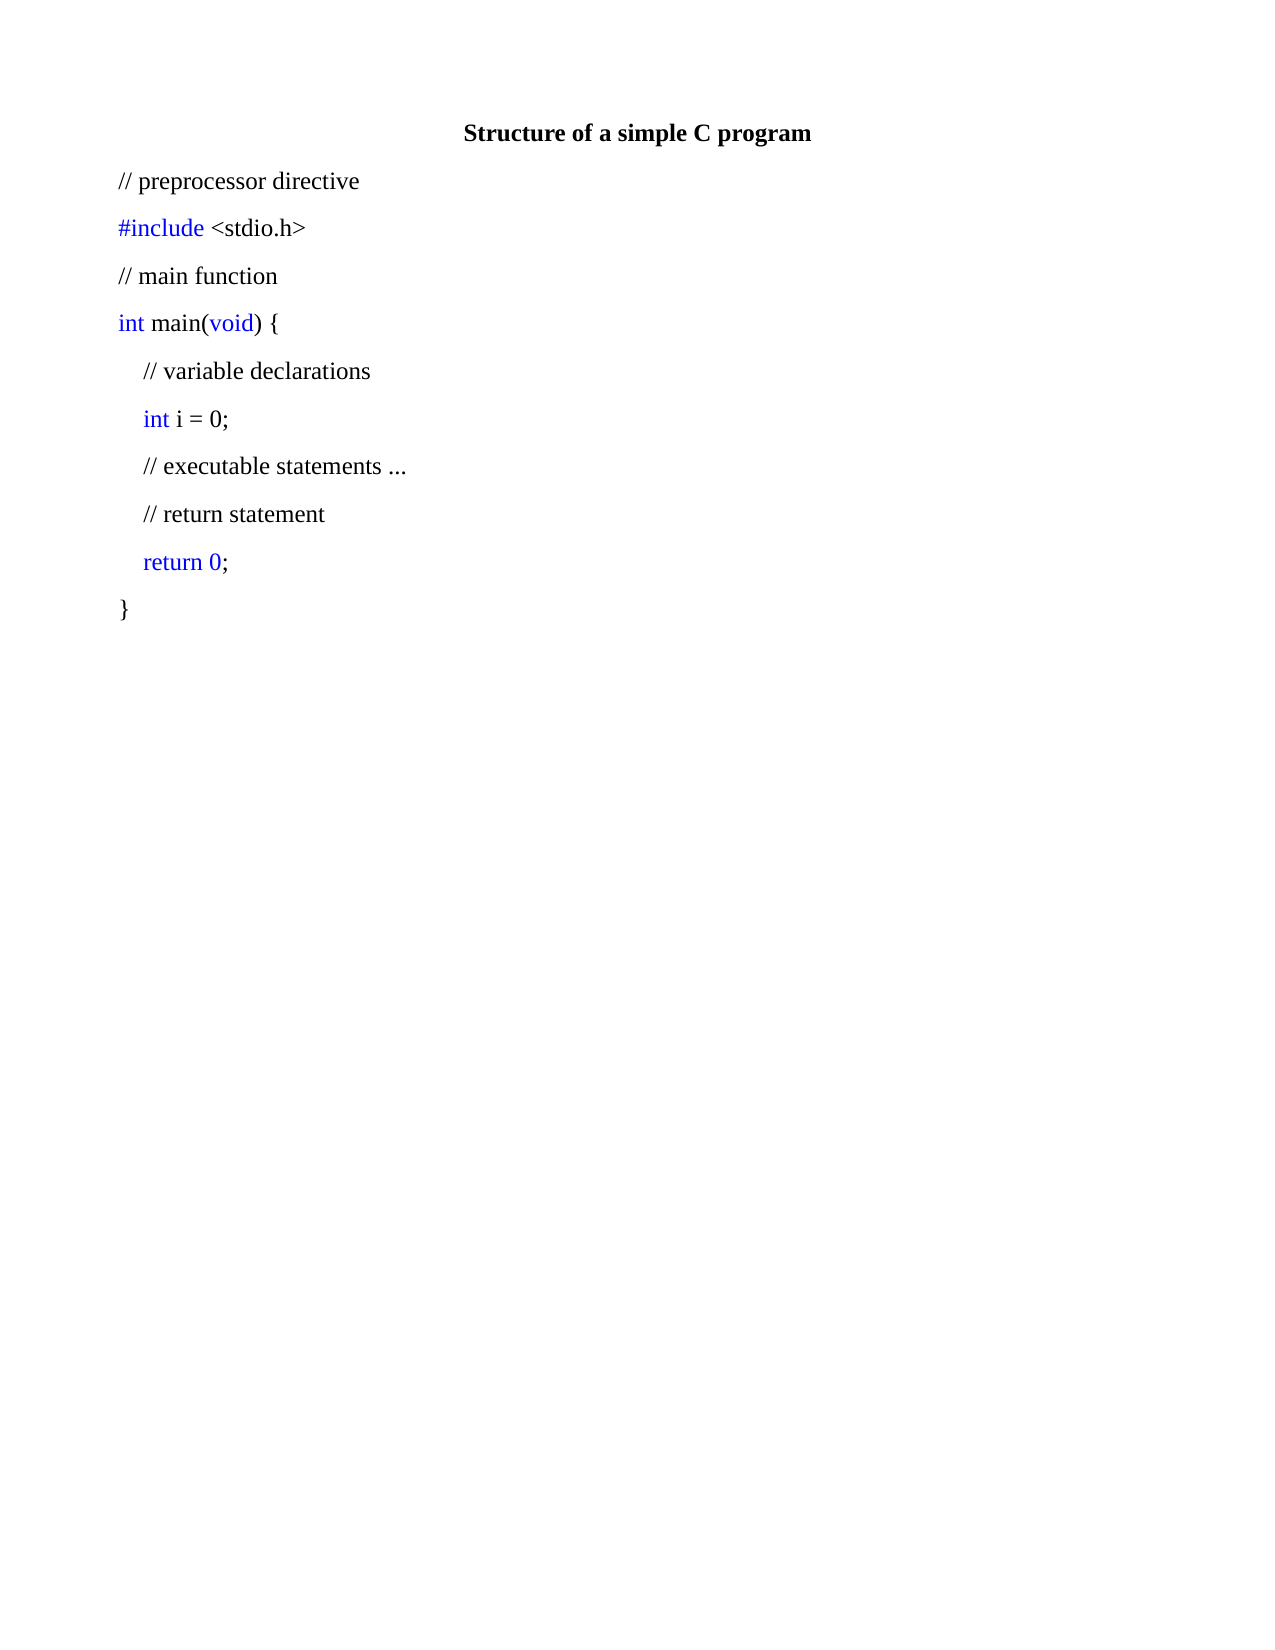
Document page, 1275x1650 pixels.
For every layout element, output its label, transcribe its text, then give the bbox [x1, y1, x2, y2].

text Structure of a simple C program [118, 118, 1157, 147]
text return 0; [118, 547, 1157, 575]
text int i = 0; [118, 404, 1157, 432]
text // preprocessor directive [118, 166, 1157, 194]
text // variable declarations [118, 356, 1157, 385]
text // executable statements ... [118, 451, 1157, 480]
text } [118, 594, 1157, 623]
text int main(void) { [118, 308, 1157, 337]
text // return statement [118, 499, 1157, 528]
text #include <stdio.h> [118, 213, 1157, 242]
text // main function [118, 261, 1157, 290]
